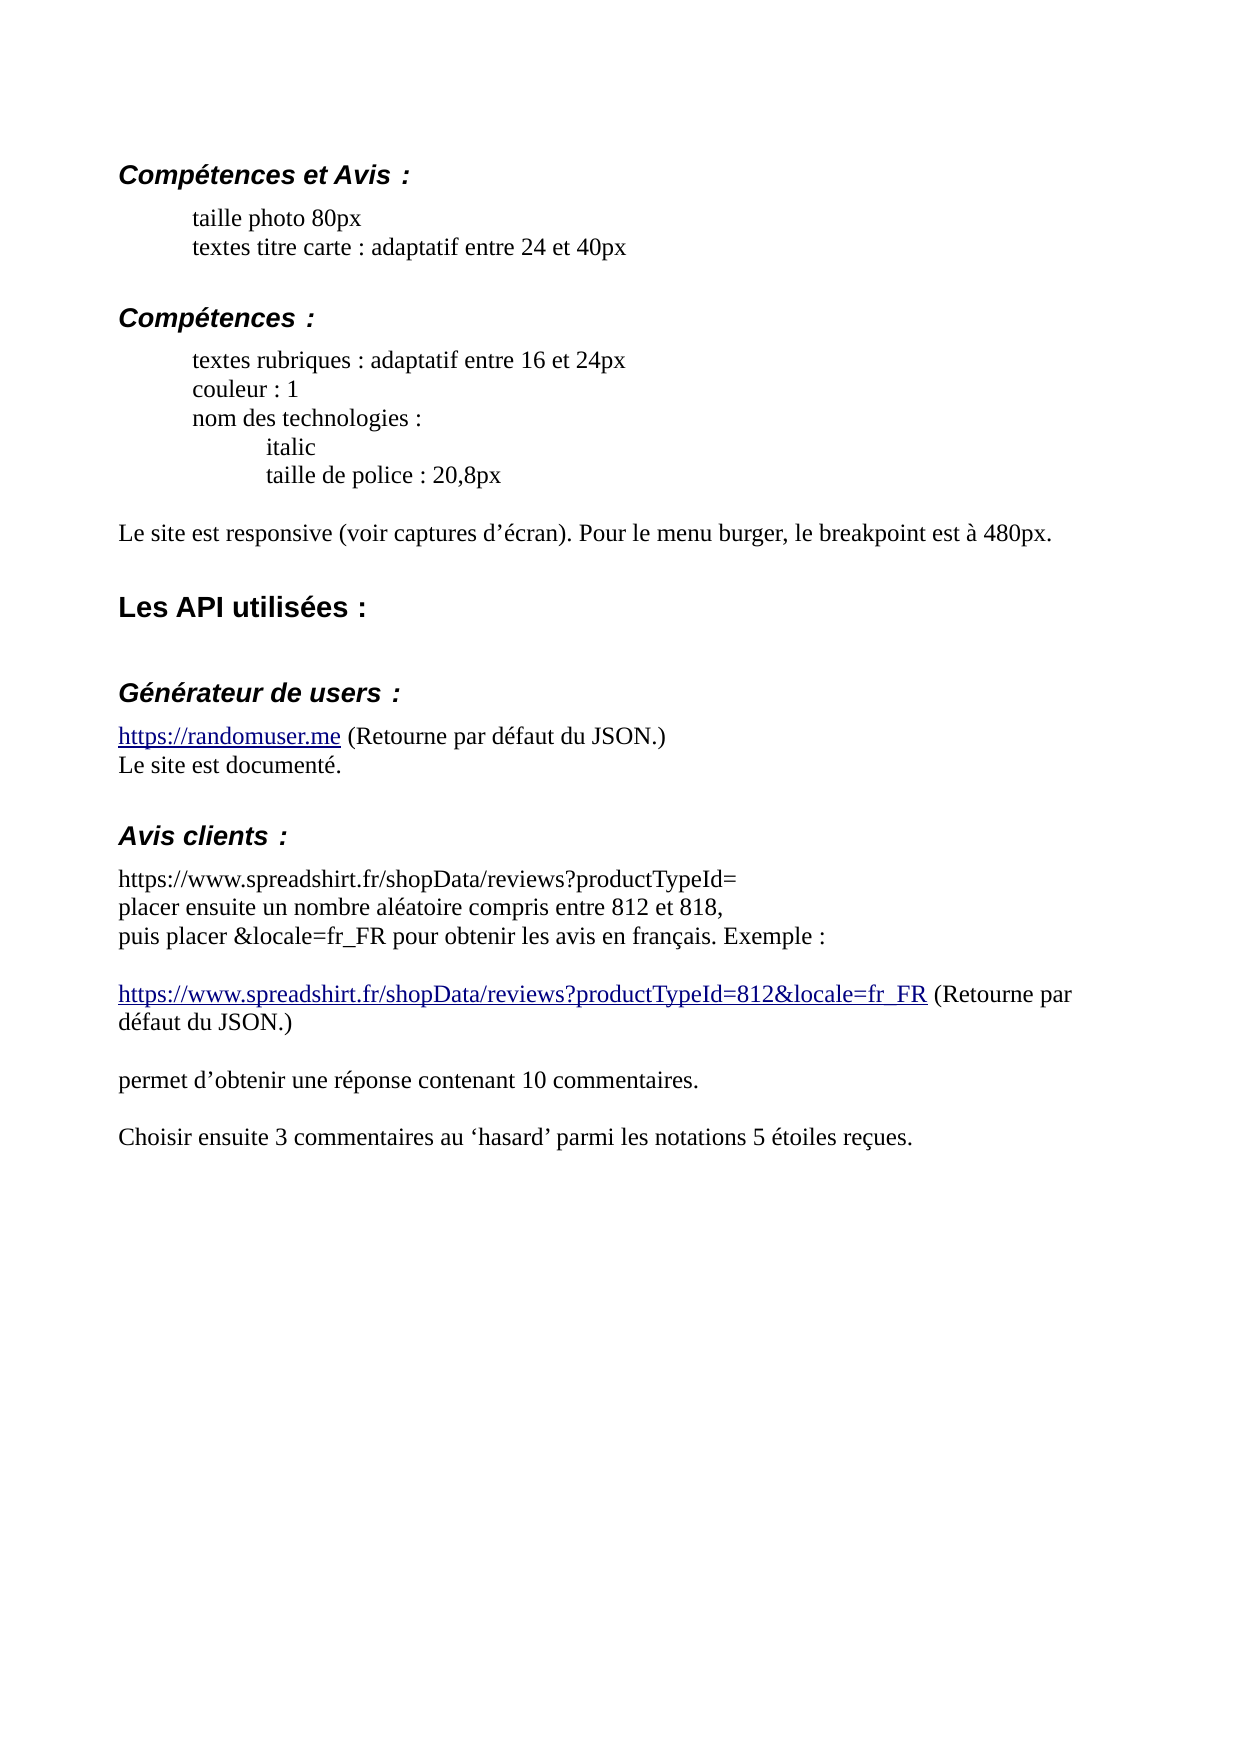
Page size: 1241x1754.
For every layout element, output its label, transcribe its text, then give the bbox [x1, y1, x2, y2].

text taille de police : 20,8px [118, 461, 1122, 489]
text Le site est documenté. [118, 750, 1122, 779]
text https://randomuser.me (Retourne par défaut du JSON.) [118, 721, 1122, 750]
text italic [118, 432, 1122, 461]
text puis placer &locale=fr_FR pour obtenir les avis en français. Exemple : [118, 921, 1122, 950]
text placer ensuite un nombre aléatoire compris entre 812 et 818, [118, 892, 1122, 921]
text Le site est responsive (voir captures d’écran). Pour le menu burger, le breakpoint est à 480px. [118, 518, 1122, 547]
subtitle Les API utilisées : [118, 590, 1122, 624]
text taille photo 80px [118, 203, 1122, 232]
text https://www.spreadshirt.fr/shopData/reviews?productTypeId= [118, 864, 1122, 892]
text Choisir ensuite 3 commentaires au ‘hasard’ parmi les notations 5 étoiles reçues. [118, 1122, 1122, 1151]
text nom des technologies : [118, 403, 1122, 432]
subtitle Générateur de users : [118, 677, 1122, 709]
text textes titre carte : adaptatif entre 24 et 40px [118, 232, 1122, 261]
text permet d’obtenir une réponse contenant 10 commentaires. [118, 1065, 1122, 1094]
subtitle Compétences : [118, 302, 1122, 333]
subtitle Compétences et Avis : [118, 159, 1122, 191]
text couleur : 1 [118, 374, 1122, 403]
text https://www.spreadshirt.fr/shopData/reviews?productTypeId=812&locale=fr_FR (Retourne par défaut du JSON.) [118, 979, 1122, 1036]
subtitle Avis clients : [118, 820, 1122, 851]
text textes rubriques : adaptatif entre 16 et 24px [118, 346, 1122, 374]
